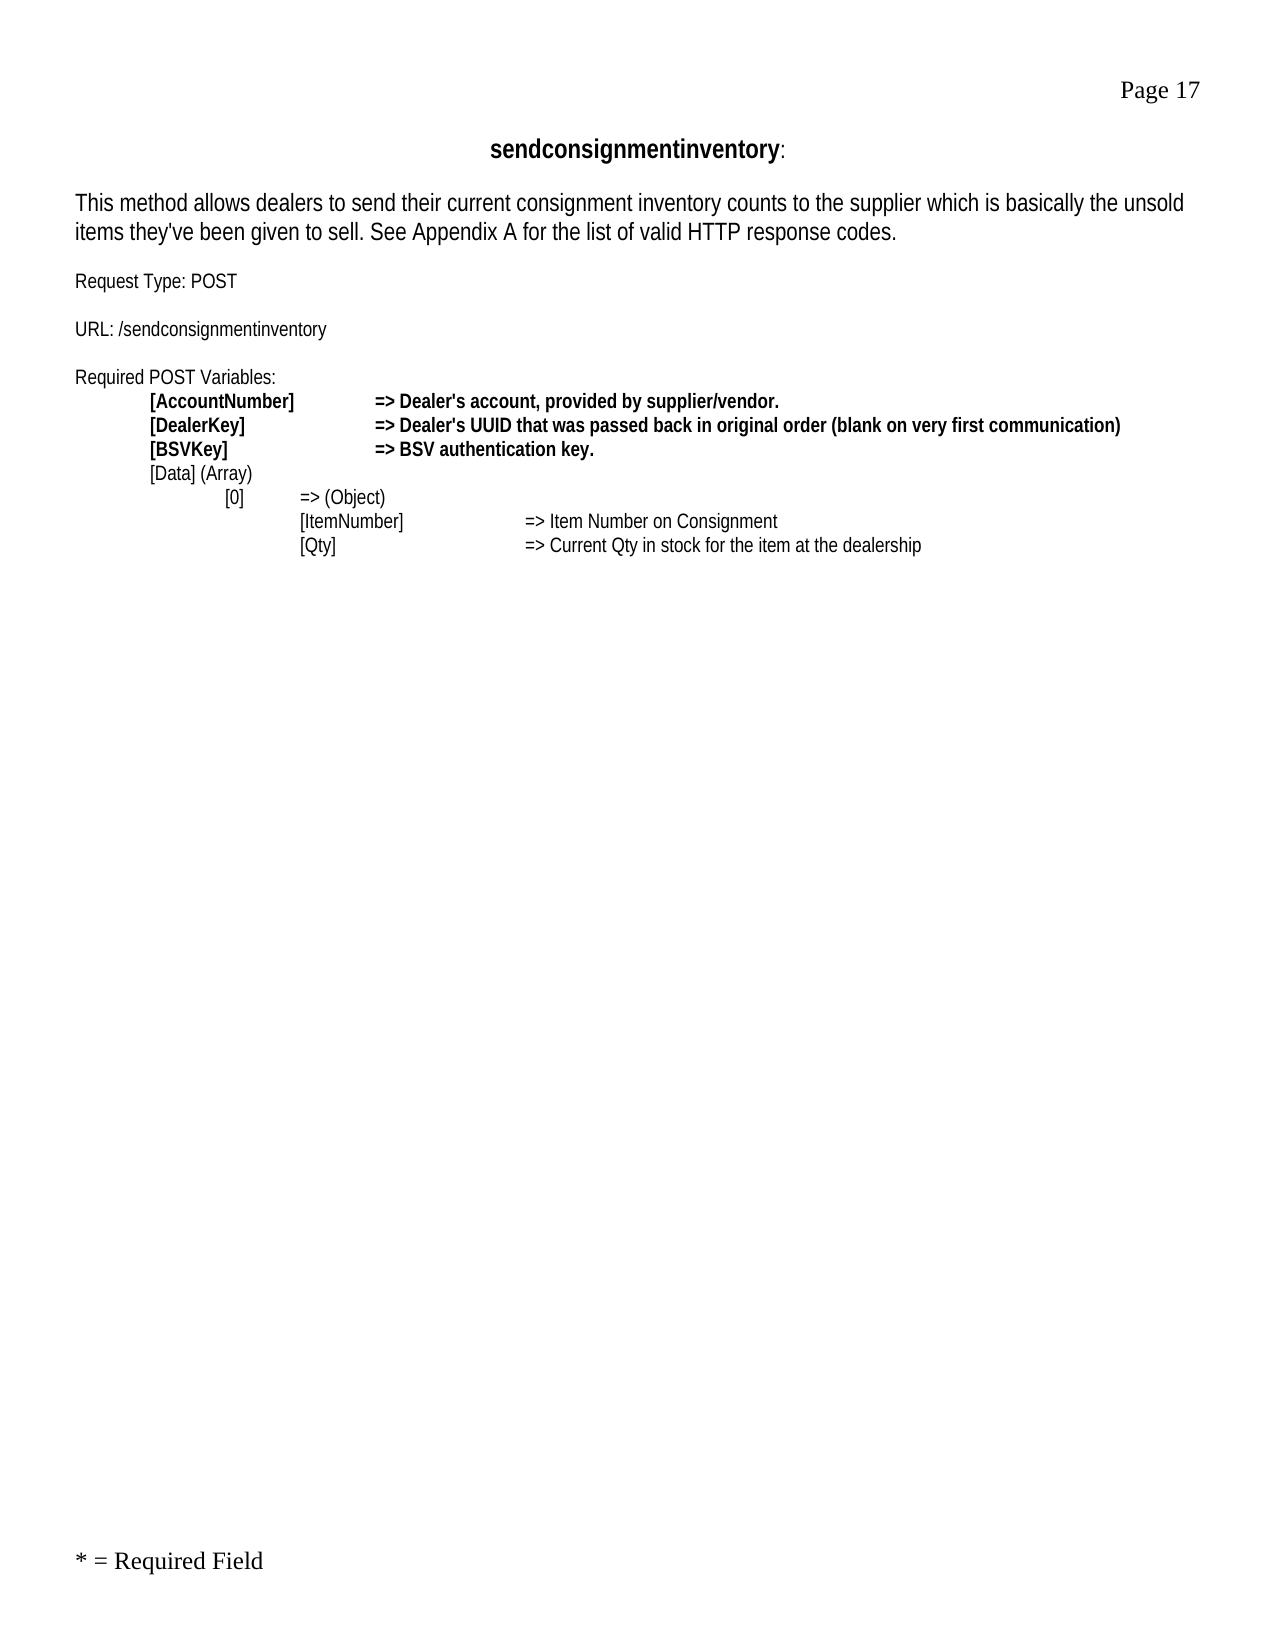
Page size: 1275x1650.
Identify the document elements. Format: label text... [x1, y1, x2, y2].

text [ItemNumber] => Item Number on Consignment [75, 509, 1200, 533]
text [DealerKey] => Dealer's UUID that was passed back in original order (blank on very first communication) [75, 413, 1200, 437]
text Required POST Variables: [75, 365, 1200, 389]
text Request Type: POST [75, 269, 1200, 293]
text URL: /sendconsignmentinventory [75, 317, 1200, 341]
text [AccountNumber] => Dealer's account, provided by supplier/vendor. [75, 389, 1200, 413]
text [0] => (Object) [75, 485, 1200, 509]
text This method allows dealers to send their current consignment inventory counts to the supplier which is basically the unsold items they've been given to sell. See Appendix A for the list of valid HTTP response codes. [75, 188, 1200, 246]
text [BSVKey] => BSV authentication key. [75, 437, 1200, 461]
text [Qty] => Current Qty in stock for the item at the dealership [75, 533, 1200, 557]
text sendconsignmentinventory: [75, 133, 1200, 164]
text [Data] (Array) [75, 461, 1200, 485]
